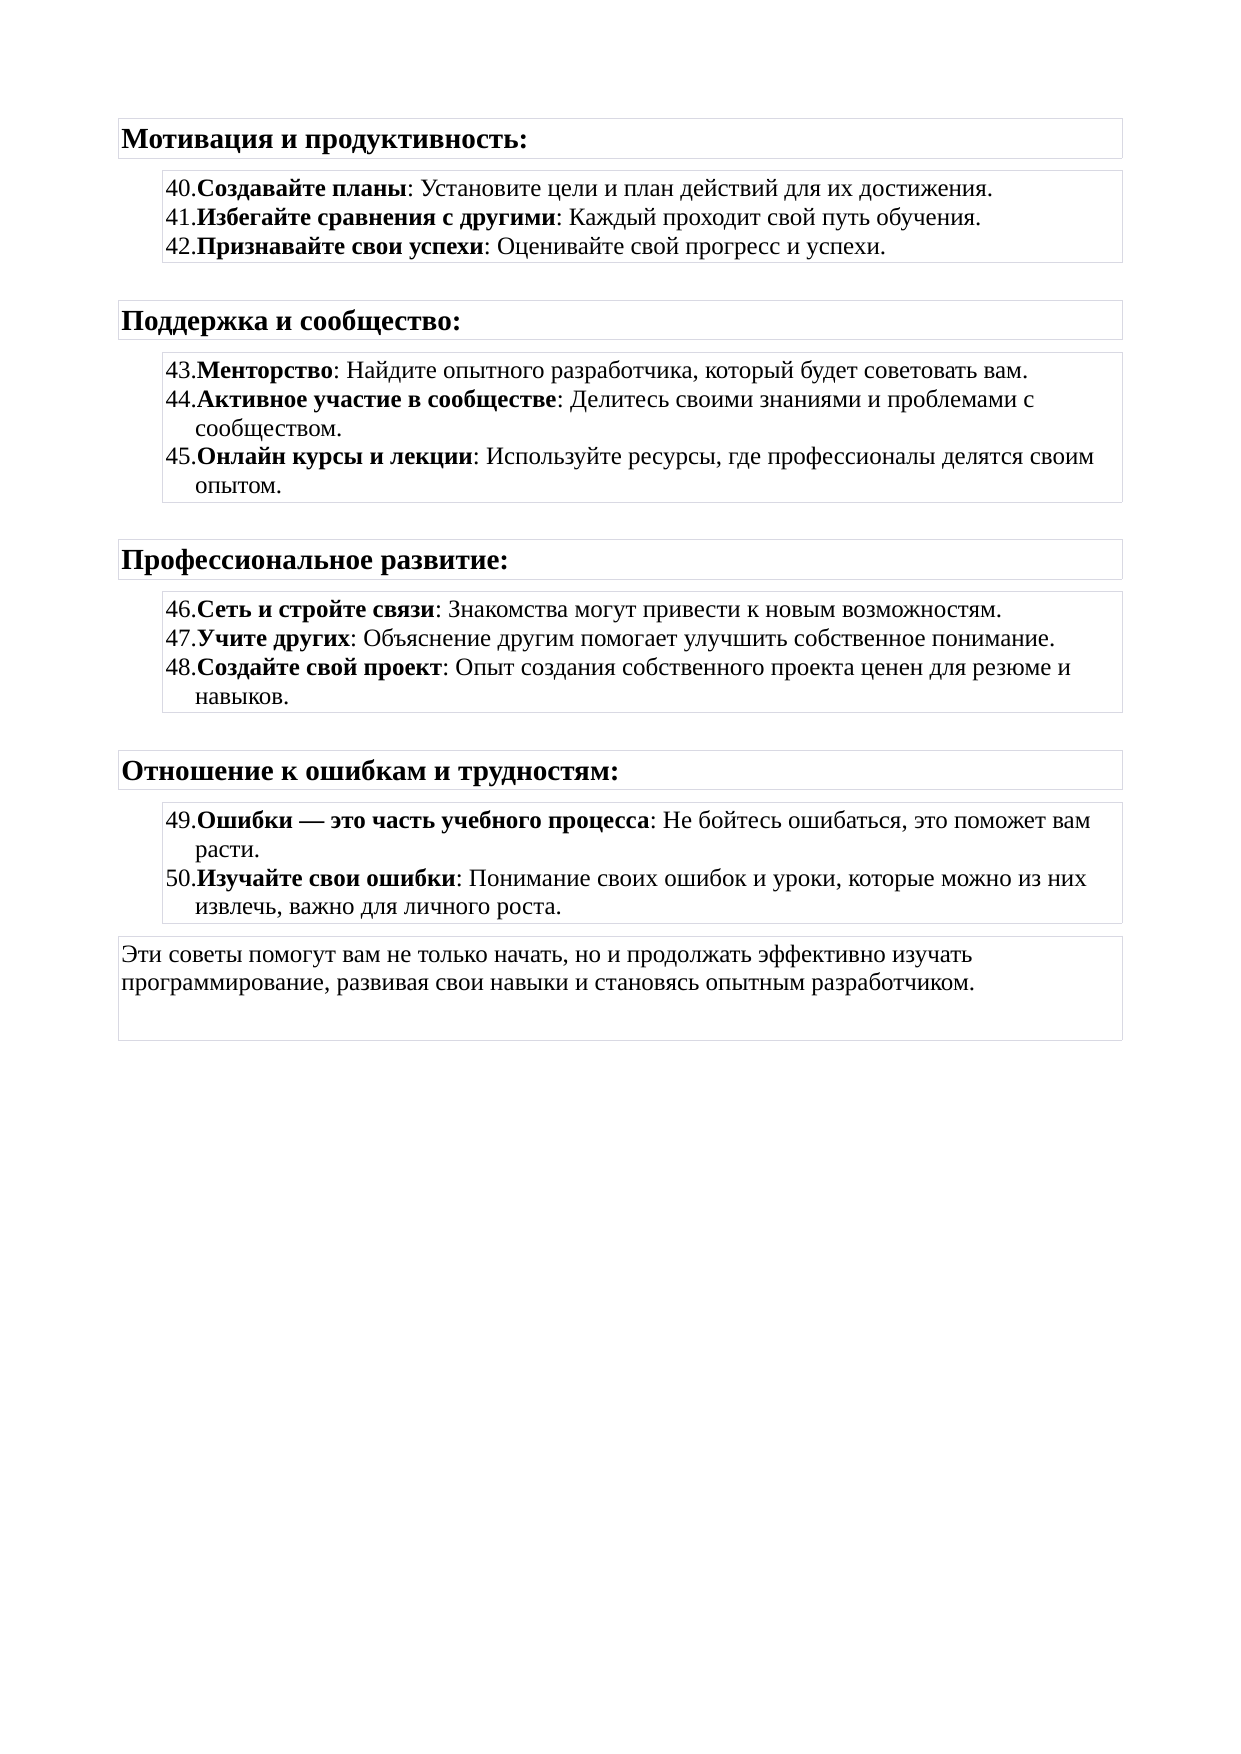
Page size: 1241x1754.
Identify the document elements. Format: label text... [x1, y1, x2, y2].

subtitle Мотивация и продуктивность: [119, 119, 1122, 158]
list Сеть и стройте связи: Знакомства могут привести к новым возможностям. [163, 592, 1122, 620]
list Изучайте свои ошибки: Понимание своих ошибок и уроки, которые можно из них извлечь, важно для личного роста. [163, 859, 1122, 923]
subtitle Отношение к ошибкам и трудностям: [119, 751, 1122, 789]
list Создайте свой проект: Опыт создания собственного проекта ценен для резюме и навыков. [163, 649, 1122, 712]
list Признавайте свои успехи: Оценивайте свой прогресс и успехи. [163, 228, 1122, 262]
subtitle Профессиональное развитие: [119, 540, 1122, 579]
list Учите других: Объяснение другим помогает улучшить собственное понимание. [163, 620, 1122, 649]
list Онлайн курсы и лекции: Используйте ресурсы, где профессионалы делятся своим опытом. [163, 438, 1122, 502]
text Эти советы помогут вам не только начать, но и продолжать эффективно изучать программирование, развивая свои навыки и становясь опытным разработчиком. [119, 937, 1122, 996]
list Активное участие в сообществе: Делитесь своими знаниями и проблемами с сообществом. [163, 381, 1122, 438]
list Менторство: Найдите опытного разработчика, который будет советовать вам. [163, 353, 1122, 381]
subtitle Поддержка и сообщество: [119, 301, 1122, 339]
list Избегайте сравнения с другими: Каждый проходит свой путь обучения. [163, 199, 1122, 228]
list Создавайте планы: Установите цели и план действий для их достижения. [163, 171, 1122, 199]
list Ошибки — это часть учебного процесса: Не бойтесь ошибаться, это поможет вам расти. [163, 803, 1122, 859]
